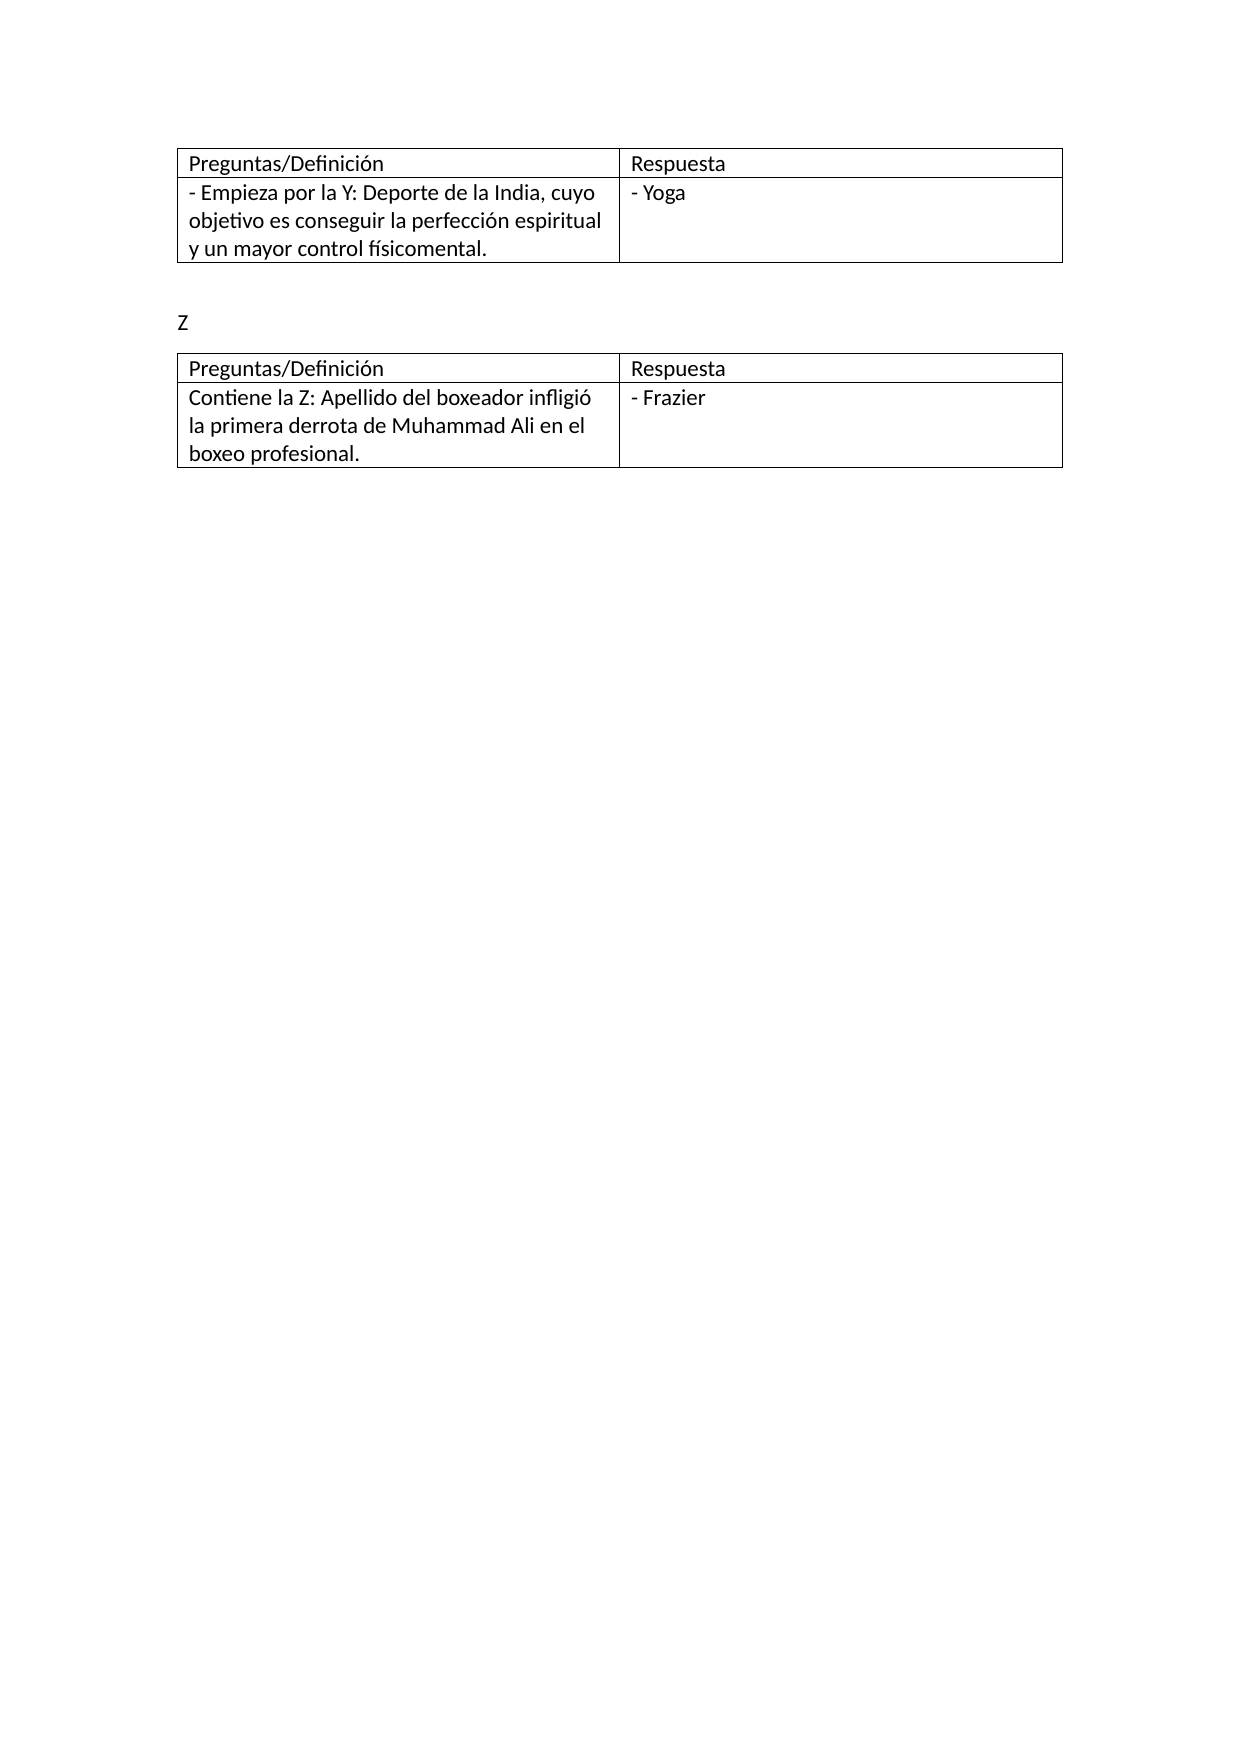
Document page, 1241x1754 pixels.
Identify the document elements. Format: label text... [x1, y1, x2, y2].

table_cell - Frazier [620, 383, 1062, 467]
table_cell Contiene la Z: Apellido del boxeador infligió la primera derrota de Muhammad Ali en el boxeo profesional. [178, 383, 619, 467]
text Z [177, 308, 1063, 336]
table_cell - Empieza por la Y: Deporte de la India, cuyo objetivo es conseguir la perfección espiritual y un mayor control físicomental. [178, 178, 619, 262]
table_cell - Yoga [620, 178, 1062, 262]
table_header Preguntas/Definición [178, 354, 619, 382]
table_header Preguntas/Definición [178, 149, 619, 177]
table_header Respuesta [620, 149, 1062, 177]
table_header Respuesta [620, 354, 1062, 382]
